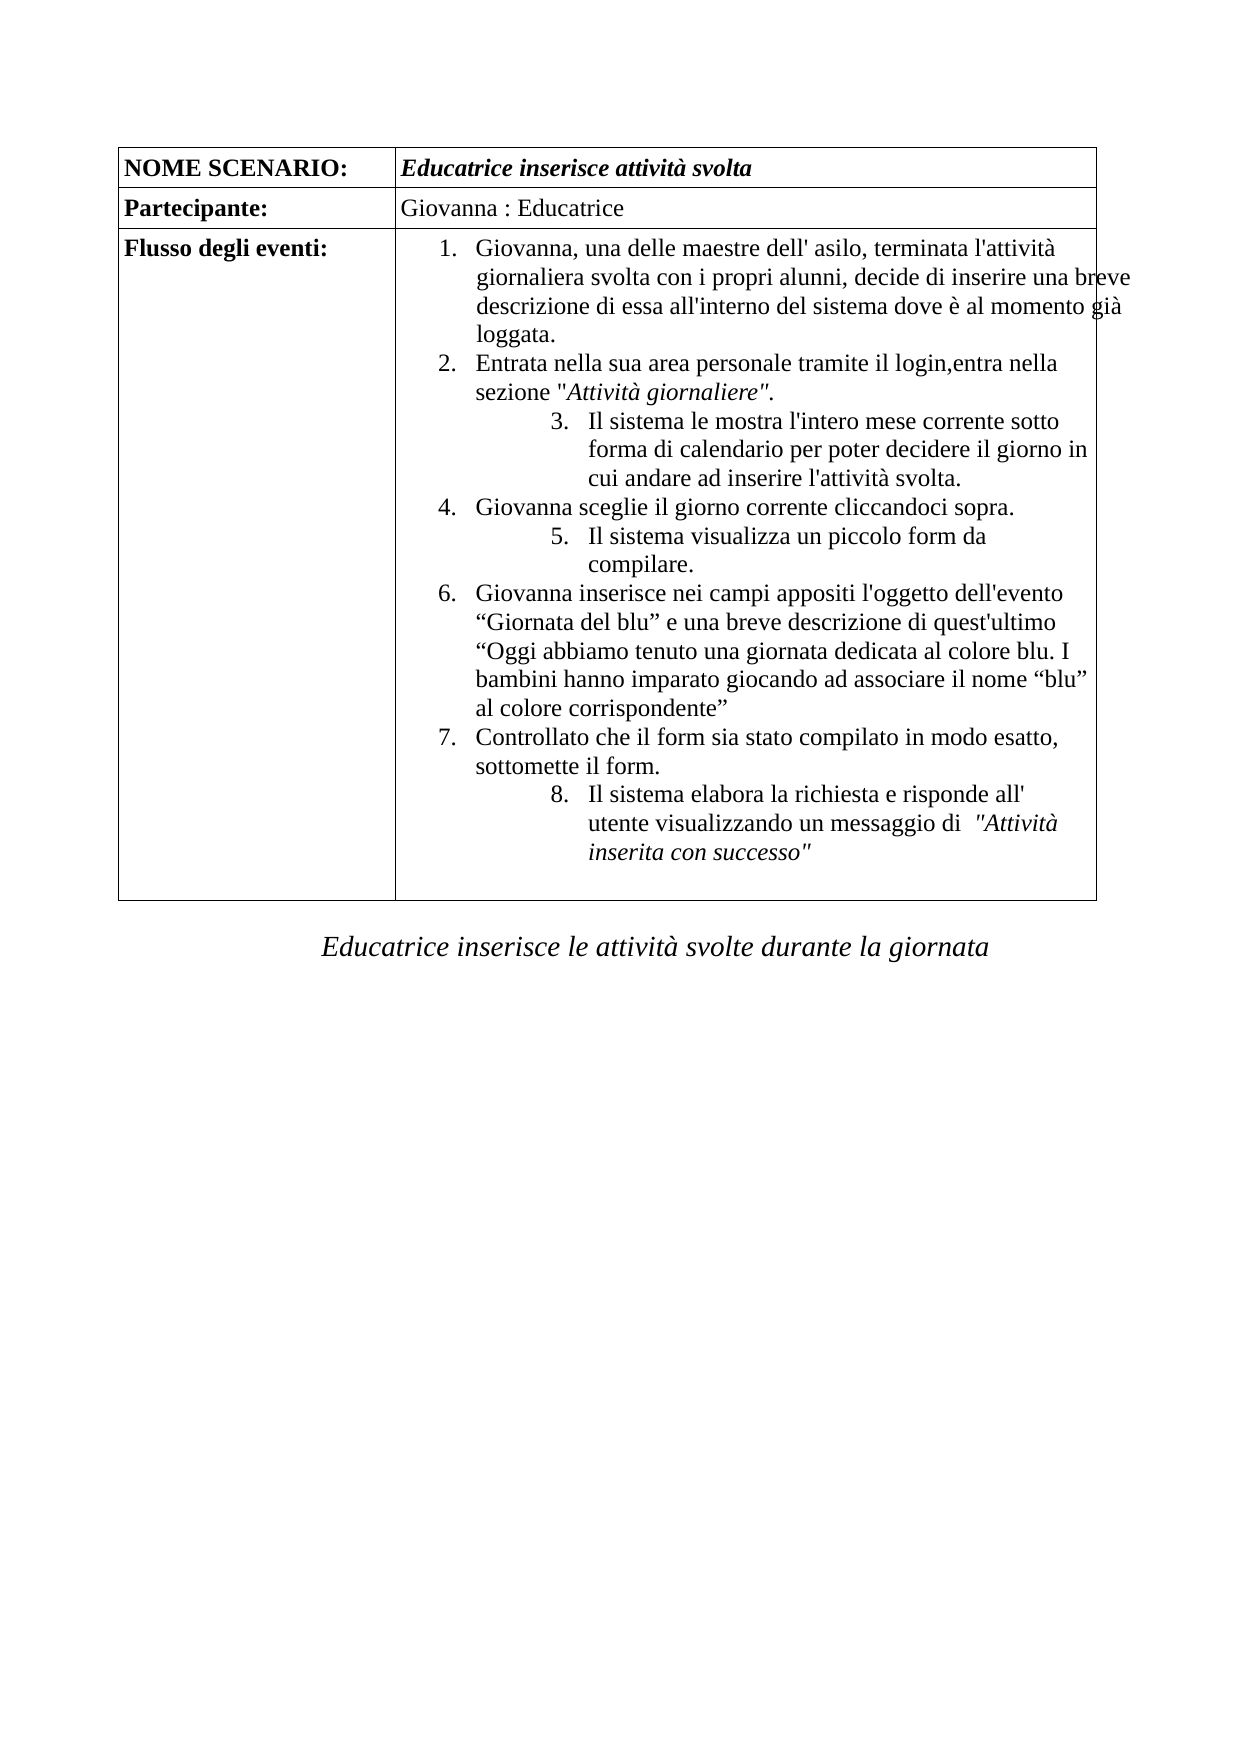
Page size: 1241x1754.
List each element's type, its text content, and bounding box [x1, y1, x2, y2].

table_cell Partecipante: [119, 188, 395, 227]
table_cell Giovanna, una delle maestre dell' asilo, terminata l'attività giornaliera svolta con i propri alunni, decide di inserire una breve descrizione di essa all'interno del sistema dove è al momento già loggata. Entrata nella sua area personale tramite il login,entra nella sezione "Attività giornaliere". Il sistema le mostra l'intero mese corrente sotto forma di calendario per poter decidere il giorno in cui andare ad inserire l'attività svolta. Giovanna sceglie il giorno corrente cliccandoci sopra. Il sistema visualizza un piccolo form da compilare. Giovanna inserisce nei campi appositi l'oggetto dell'evento “Giornata del blu” e una breve descrizione di quest'ultimo “Oggi abbiamo tenuto una giornata dedicata al colore blu. I bambini hanno imparato giocando ad associare il nome “blu” al colore corrispondente” Controllato che il form sia stato compilato in modo esatto, sottomette il form. Il sistema elabora la richiesta e risponde all' utente visualizzando un messaggio di "Attività inserita con successo" [396, 229, 1096, 900]
text Educatrice inserisce le attività svolte durante la giornata [118, 929, 1122, 963]
table_header Educatrice inserisce attività svolta [396, 148, 1096, 187]
table_cell Giovanna : Educatrice [396, 188, 1096, 227]
table_cell Flusso degli eventi: [119, 229, 395, 900]
table_header NOME SCENARIO: [119, 148, 395, 187]
